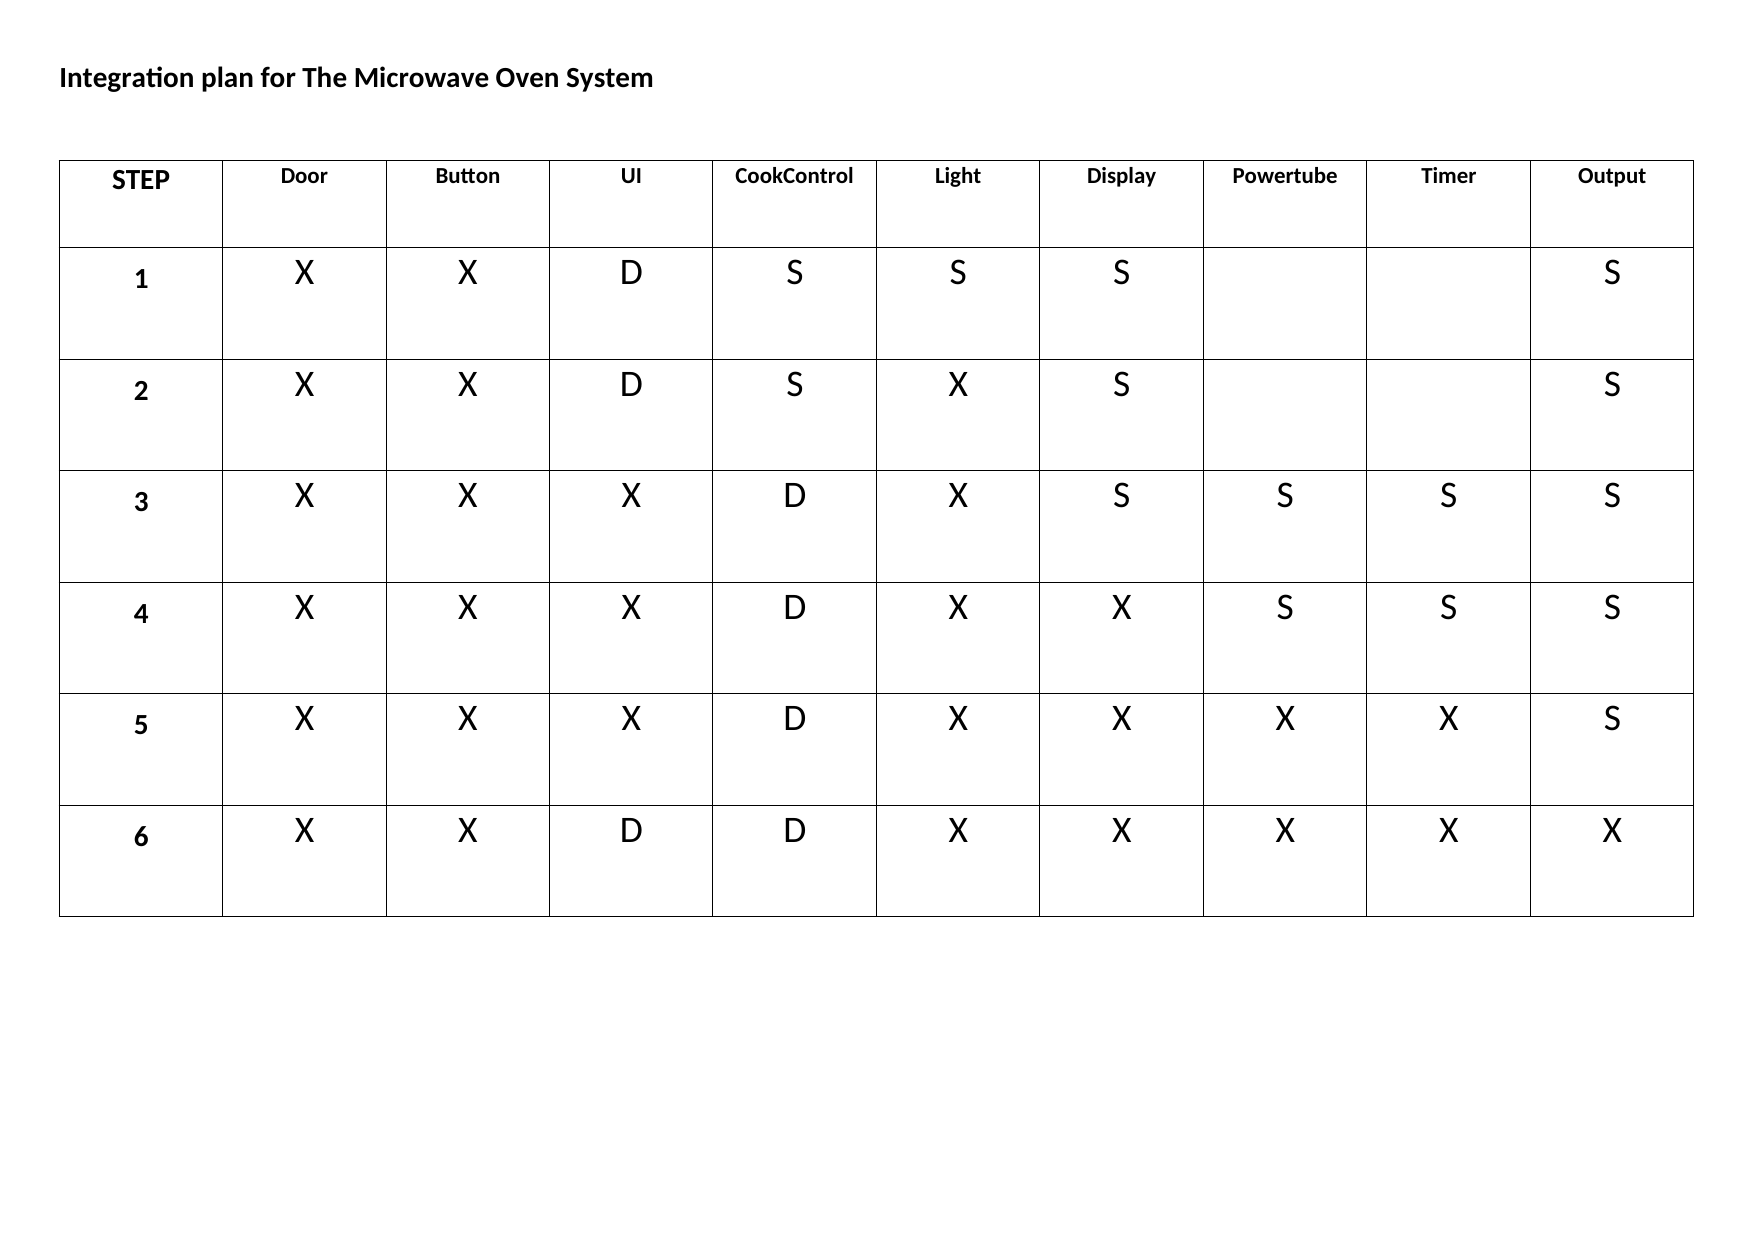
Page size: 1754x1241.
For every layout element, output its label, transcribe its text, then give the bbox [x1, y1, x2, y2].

table_cell X [223, 583, 386, 693]
table_cell S [1531, 583, 1693, 693]
table_cell [1204, 248, 1366, 359]
table_cell S [1531, 360, 1693, 470]
table_header Display [1040, 161, 1203, 247]
table_cell X [1531, 806, 1693, 916]
table_cell X [1040, 583, 1203, 693]
table_header Button [387, 161, 549, 247]
table_cell D [550, 248, 712, 359]
table_cell S [1367, 471, 1530, 582]
table_cell S [1040, 471, 1203, 582]
table_cell X [1204, 806, 1366, 916]
table_cell X [223, 806, 386, 916]
table_cell X [387, 583, 549, 693]
table_cell S [1204, 583, 1366, 693]
table_cell D [713, 471, 876, 582]
table_header CookControl [713, 161, 876, 247]
table_cell S [713, 248, 876, 359]
table_cell D [550, 360, 712, 470]
table_cell D [550, 806, 712, 916]
table_cell X [550, 694, 712, 804]
table_cell [1367, 248, 1530, 359]
table_cell X [550, 583, 712, 693]
table_cell 3 [60, 471, 222, 582]
table_header Timer [1367, 161, 1530, 247]
table_cell D [713, 583, 876, 693]
table_cell X [387, 248, 549, 359]
table_cell S [1040, 360, 1203, 470]
table_cell S [877, 248, 1039, 359]
table_cell X [387, 471, 549, 582]
table_cell X [877, 360, 1039, 470]
table_cell X [1367, 806, 1530, 916]
table_cell 2 [60, 360, 222, 470]
table_header Door [223, 161, 386, 247]
table_cell S [713, 360, 876, 470]
table_cell X [223, 248, 386, 359]
table_header STEP [60, 161, 222, 247]
table_cell X [1040, 694, 1203, 804]
table_cell S [1204, 471, 1366, 582]
table_cell S [1040, 248, 1203, 359]
text Integration plan for The Microwave Oven System [59, 59, 1695, 95]
table_cell X [223, 471, 386, 582]
table_header Light [877, 161, 1039, 247]
table_cell [1367, 360, 1530, 470]
table_cell X [877, 583, 1039, 693]
table_cell X [877, 471, 1039, 582]
table_cell D [713, 806, 876, 916]
table_cell X [550, 471, 712, 582]
table_cell S [1367, 583, 1530, 693]
table_cell X [223, 360, 386, 470]
table_cell [1204, 360, 1366, 470]
table_cell 4 [60, 583, 222, 693]
table_cell 5 [60, 694, 222, 804]
table_cell 6 [60, 806, 222, 916]
table_cell S [1531, 471, 1693, 582]
table_cell S [1531, 694, 1693, 804]
table_header Powertube [1204, 161, 1366, 247]
table_cell X [1204, 694, 1366, 804]
table_cell X [877, 694, 1039, 804]
table_cell X [1040, 806, 1203, 916]
table_cell X [387, 360, 549, 470]
table_cell 1 [60, 248, 222, 359]
table_cell X [223, 694, 386, 804]
table_cell D [713, 694, 876, 804]
table_cell X [1367, 694, 1530, 804]
table_header UI [550, 161, 712, 247]
table_cell X [877, 806, 1039, 916]
table_cell S [1531, 248, 1693, 359]
table_cell X [387, 806, 549, 916]
table_header Output [1531, 161, 1693, 247]
table_cell X [387, 694, 549, 804]
